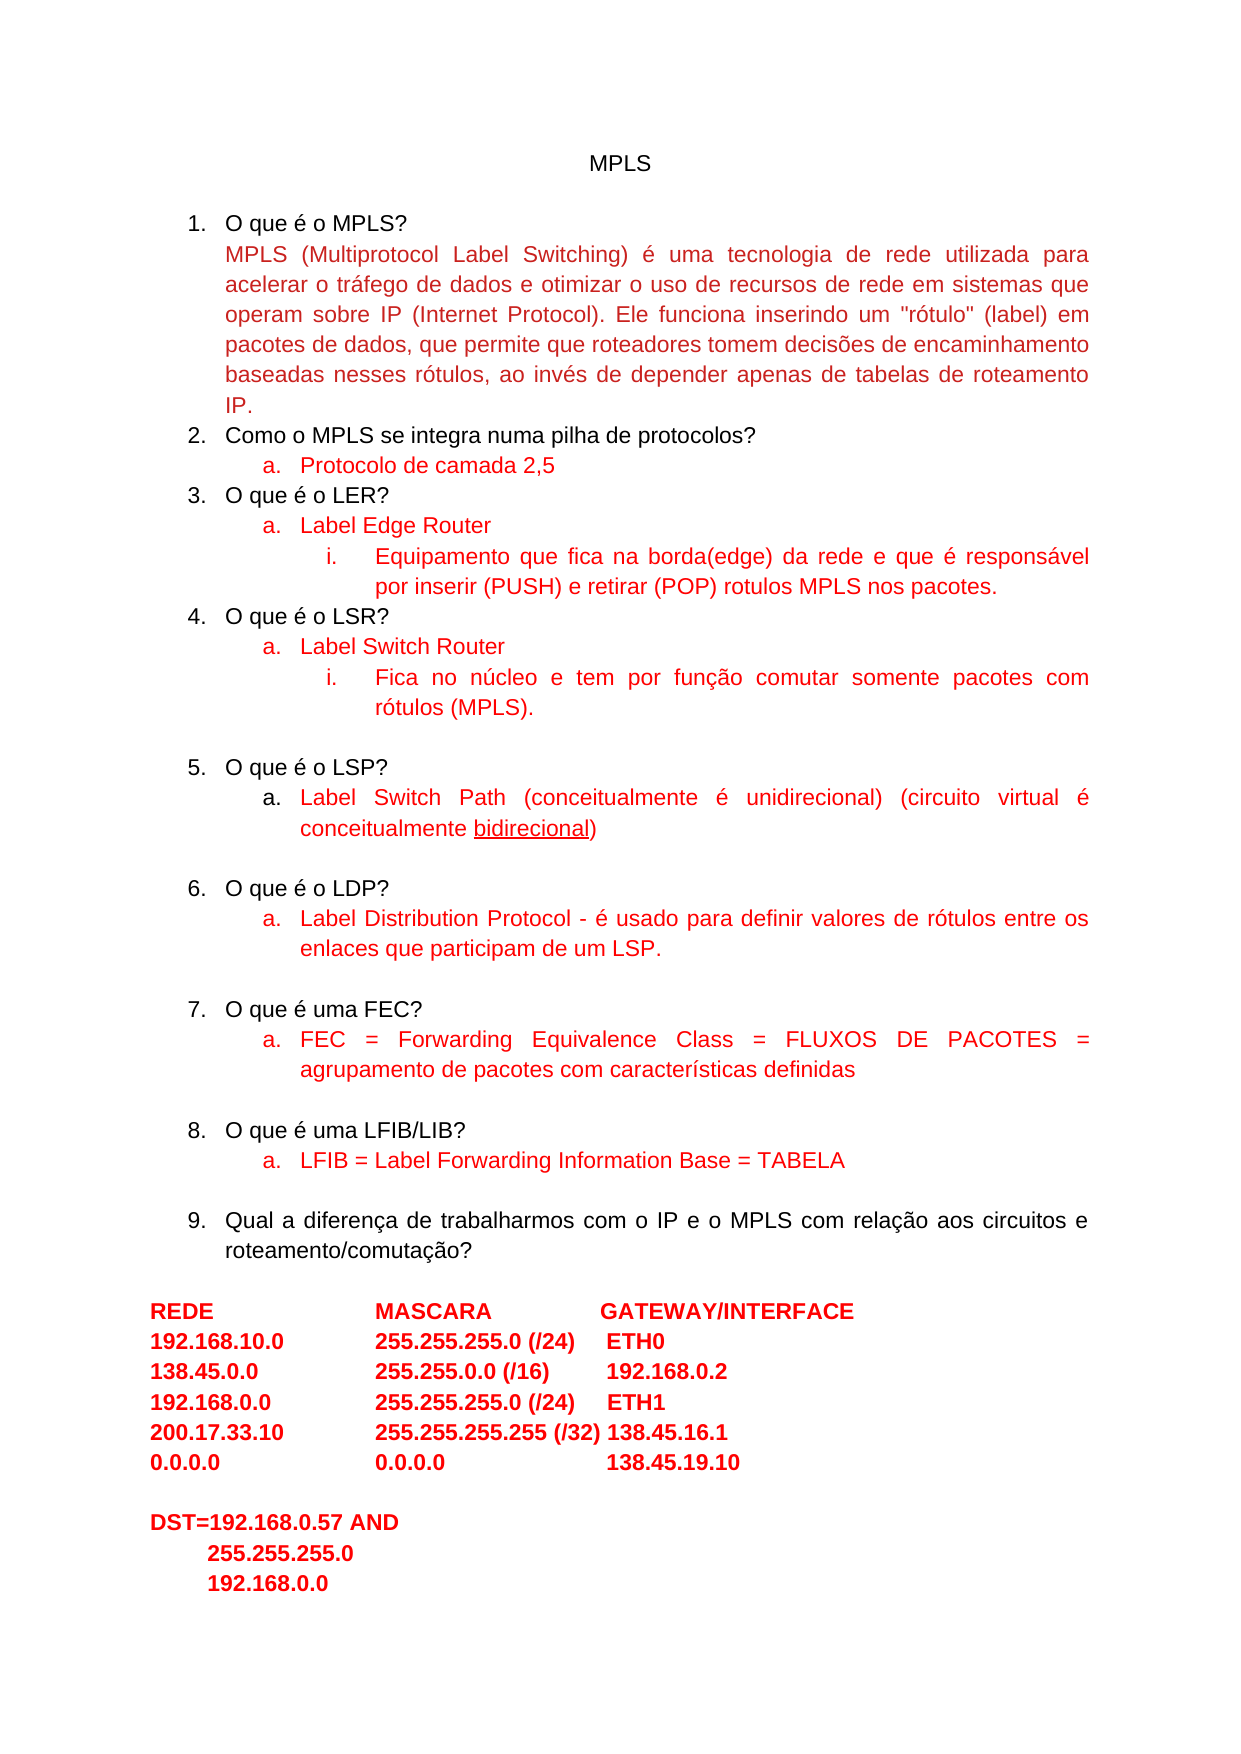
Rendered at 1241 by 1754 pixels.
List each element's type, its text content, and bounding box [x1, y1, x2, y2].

list O que é uma FEC? [187, 996, 1090, 1022]
text 192.168.0.0 [150, 1570, 1090, 1596]
text 255.255.255.0 [150, 1539, 1090, 1566]
list Equipamento que fica na borda(edge) da rede e que é responsável por inserir (PUSH) e retirar (POP) rotulos MPLS nos pacotes. [337, 543, 1090, 599]
list Como o MPLS se integra numa pilha de protocolos? [187, 422, 1090, 448]
text 200.17.33.10 255.255.255.255 (/32) 138.45.16.1 [150, 1419, 1090, 1445]
list Label Edge Router [262, 512, 1090, 539]
list O que é o MPLS? [187, 210, 1090, 237]
list O que é o LSR? [187, 603, 1090, 629]
list Label Switch Router [262, 633, 1090, 660]
list Qual a diferença de trabalharmos com o IP e o MPLS com relação aos circuitos e roteamento/comutação? [187, 1207, 1090, 1264]
text DST=192.168.0.57 AND [150, 1509, 1090, 1536]
text 138.45.0.0 255.255.0.0 (/16) 192.168.0.2 [150, 1358, 1090, 1385]
list MPLS (Multiprotocol Label Switching) é uma tecnologia de rede utilizada para acelerar o tráfego de dados e otimizar o uso de recursos de rede em sistemas que operam sobre IP (Internet Protocol). Ele funciona inserindo um "rótulo" (label) em pacotes de dados, que permite que roteadores tomem decisões de encaminhamento baseadas nesses rótulos, ao invés de depender apenas de tabelas de roteamento IP. [187, 241, 1090, 418]
list Fica no núcleo e tem por função comutar somente pacotes com rótulos (MPLS). [337, 663, 1090, 720]
text MPLS [150, 150, 1090, 176]
list O que é o LER? [187, 482, 1090, 509]
text 192.168.10.0 255.255.255.0 (/24) ETH0 [150, 1328, 1090, 1354]
list O que é uma LFIB/LIB? [187, 1117, 1090, 1143]
list Label Distribution Protocol - é usado para definir valores de rótulos entre os enlaces que participam de um LSP. [262, 905, 1090, 962]
list Label Switch Path (conceitualmente é unidirecional) (circuito virtual é conceitualmente bidirecional) [262, 784, 1090, 841]
list O que é o LDP? [187, 875, 1090, 901]
text 192.168.0.0 255.255.255.0 (/24) ETH1 [150, 1388, 1090, 1415]
text 0.0.0.0 0.0.0.0 138.45.19.10 [150, 1449, 1090, 1475]
text REDE MASCARA GATEWAY/INTERFACE [150, 1298, 1090, 1324]
list O que é o LSP? [187, 754, 1090, 781]
list LFIB = Label Forwarding Information Base = TABELA [262, 1147, 1090, 1173]
list FEC = Forwarding Equivalence Class = FLUXOS DE PACOTES = agrupamento de pacotes com características definidas [262, 1026, 1090, 1083]
list Protocolo de camada 2,5 [262, 452, 1090, 478]
